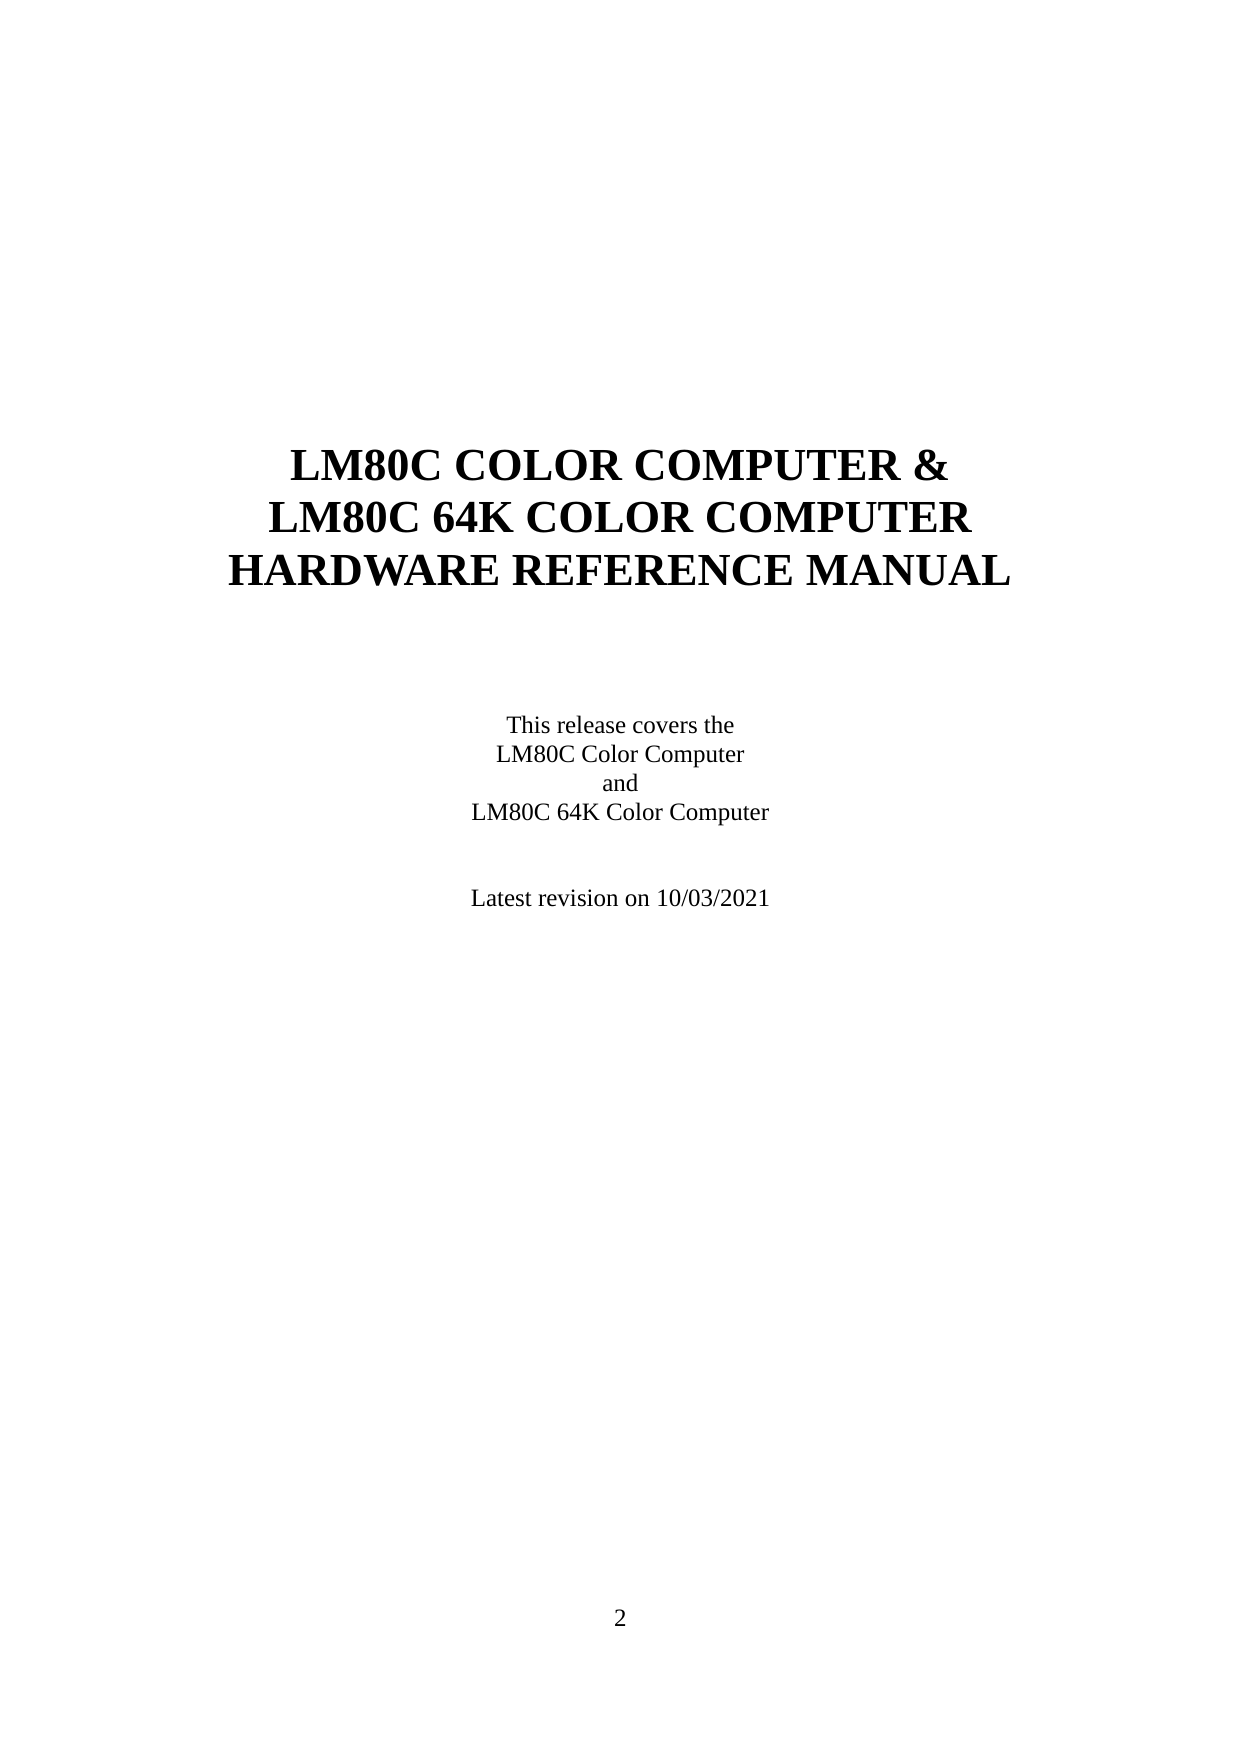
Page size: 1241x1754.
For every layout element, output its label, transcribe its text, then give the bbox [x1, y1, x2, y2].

text This release covers the [121, 710, 1119, 739]
text HARDWARE REFERENCE MANUAL [121, 543, 1119, 595]
text LM80C COLOR COMPUTER & [121, 437, 1119, 490]
text LM80C 64K COLOR COMPUTER [121, 490, 1119, 543]
text Latest revision on 10/03/2021 [121, 883, 1119, 912]
text LM80C Color Computer [121, 739, 1119, 768]
text and [121, 768, 1119, 797]
text LM80C 64K Color Computer [121, 797, 1119, 825]
